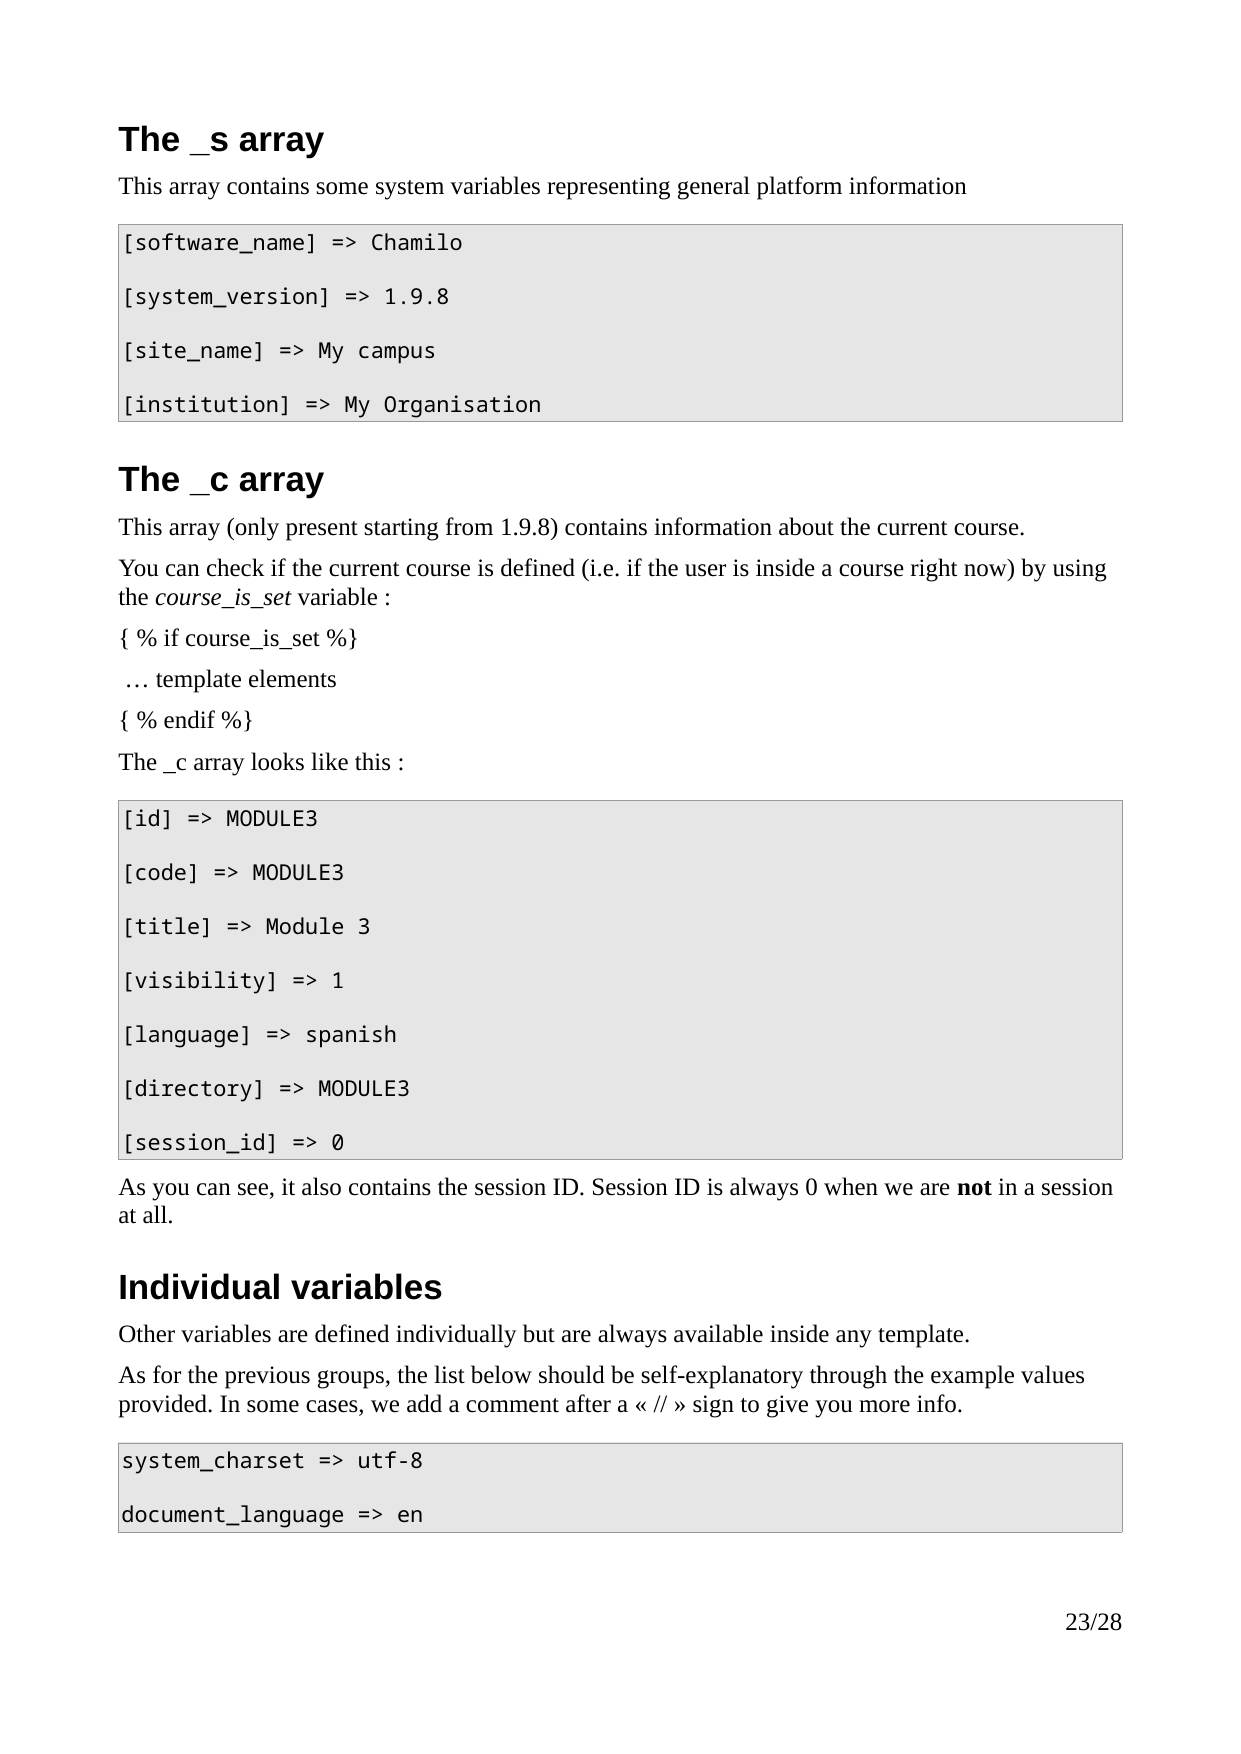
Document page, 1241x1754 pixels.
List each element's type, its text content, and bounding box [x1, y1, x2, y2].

text This array contains some system variables representing general platform information [118, 171, 1122, 199]
text This array (only present starting from 1.9.8) contains information about the current course. [118, 512, 1122, 540]
text The _c array looks like this : [118, 747, 1122, 775]
subtitle The _s array [118, 118, 1122, 158]
text Other variables are defined individually but are always available inside any template. [118, 1319, 1122, 1348]
text You can check if the current course is defined (i.e. if the user is inside a course right now) by using the course_is_set variable : [118, 553, 1122, 610]
text { % if course_is_set %} [118, 623, 1122, 652]
text … template elements [118, 664, 1122, 693]
text [visibility] => 1 [119, 962, 1122, 994]
text [system_version] => 1.9.8 [119, 278, 1122, 311]
text [site_name] => My campus [119, 332, 1122, 364]
text [directory] => MODULE3 [119, 1069, 1122, 1102]
text [language] => spanish [119, 1016, 1122, 1048]
text [session_id] => 0 [119, 1123, 1122, 1159]
text [software_name] => Chamilo [119, 225, 1122, 257]
text As for the previous groups, the list below should be self-explanatory through the example values provided. In some cases, we add a comment after a « // » sign to give you more info. [118, 1361, 1122, 1418]
text [title] => Module 3 [119, 908, 1122, 940]
text system_charset => utf-8 [119, 1444, 1122, 1475]
subtitle Individual variables [118, 1267, 1122, 1307]
text [institution] => My Organisation [119, 386, 1122, 421]
text [id] => MODULE3 [119, 801, 1122, 832]
text [code] => MODULE3 [119, 854, 1122, 886]
text document_language => en [119, 1496, 1122, 1532]
text As you can see, it also contains the session ID. Session ID is always 0 when we are not in a session at all. [118, 1172, 1122, 1229]
subtitle The _c array [118, 459, 1122, 499]
text { % endif %} [118, 705, 1122, 734]
